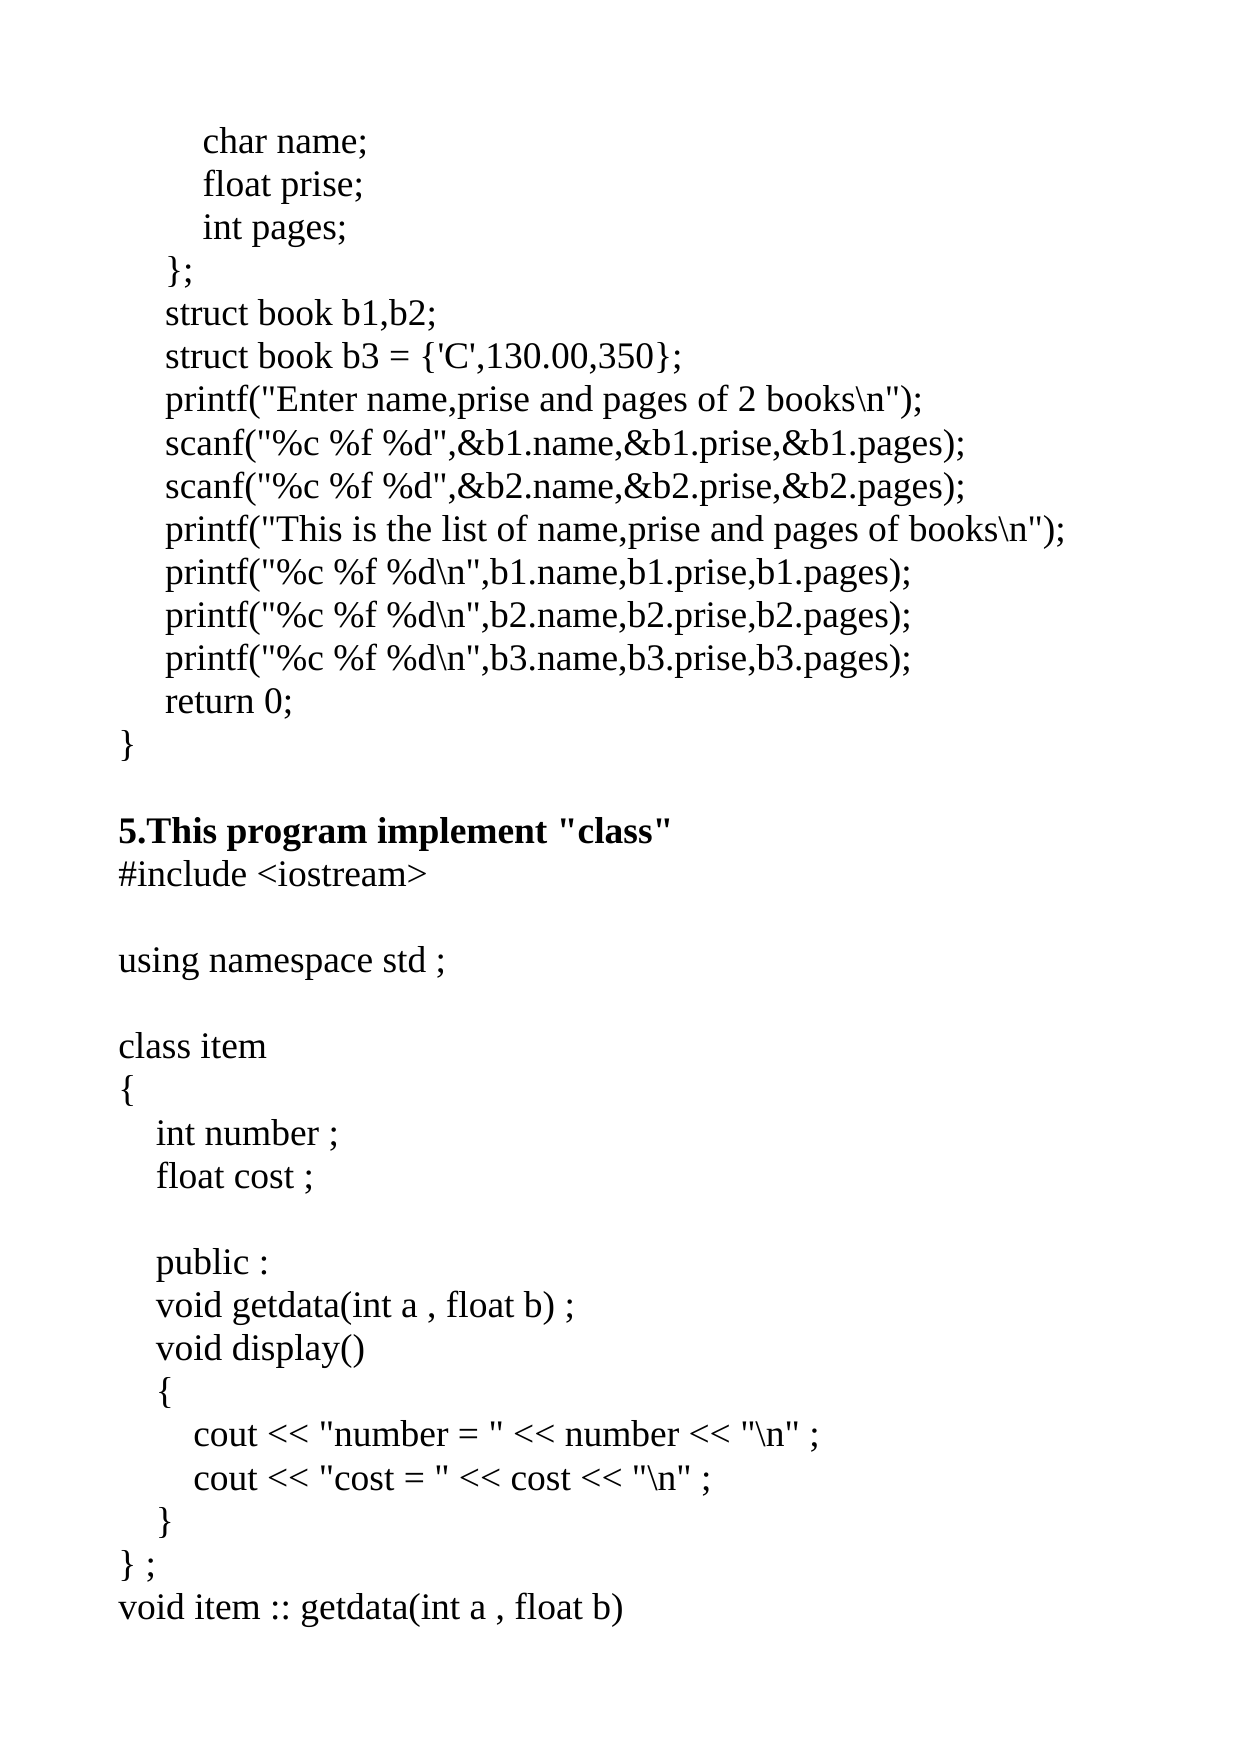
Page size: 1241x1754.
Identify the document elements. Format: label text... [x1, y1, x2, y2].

text printf("%c %f %d\n",b3.name,b3.prise,b3.pages); [118, 636, 1122, 679]
text using namespace std ; [118, 937, 1122, 981]
text void getdata(int a , float b) ; [118, 1282, 1122, 1326]
text scanf("%c %f %d",&b1.name,&b1.prise,&b1.pages); [118, 420, 1122, 463]
text printf("%c %f %d\n",b2.name,b2.prise,b2.pages); [118, 592, 1122, 636]
text struct book b3 = {'C',130.00,350}; [118, 334, 1122, 377]
text float prise; [118, 161, 1122, 204]
text { [118, 1067, 1122, 1110]
text #include <iostream> [118, 851, 1122, 894]
text void item :: getdata(int a , float b) [118, 1584, 1122, 1627]
text }; [118, 247, 1122, 291]
text printf("This is the list of name,prise and pages of books\n"); [118, 506, 1122, 549]
text { [118, 1369, 1122, 1412]
text public : [118, 1239, 1122, 1282]
text cout << "cost = " << cost << "\n" ; [118, 1455, 1122, 1498]
text printf("Enter name,prise and pages of 2 books\n"); [118, 377, 1122, 420]
text void display() [118, 1326, 1122, 1369]
text } ; [118, 1541, 1122, 1584]
text return 0; [118, 679, 1122, 722]
text 5.This program implement "class" [118, 808, 1122, 851]
text } [118, 1498, 1122, 1541]
text int pages; [118, 204, 1122, 247]
text } [118, 722, 1122, 765]
text float cost ; [118, 1153, 1122, 1196]
text scanf("%c %f %d",&b2.name,&b2.prise,&b2.pages); [118, 463, 1122, 506]
text int number ; [118, 1110, 1122, 1153]
text struct book b1,b2; [118, 291, 1122, 334]
text char name; [118, 118, 1122, 161]
text printf("%c %f %d\n",b1.name,b1.prise,b1.pages); [118, 549, 1122, 592]
text cout << "number = " << number << "\n" ; [118, 1412, 1122, 1455]
text class item [118, 1024, 1122, 1067]
